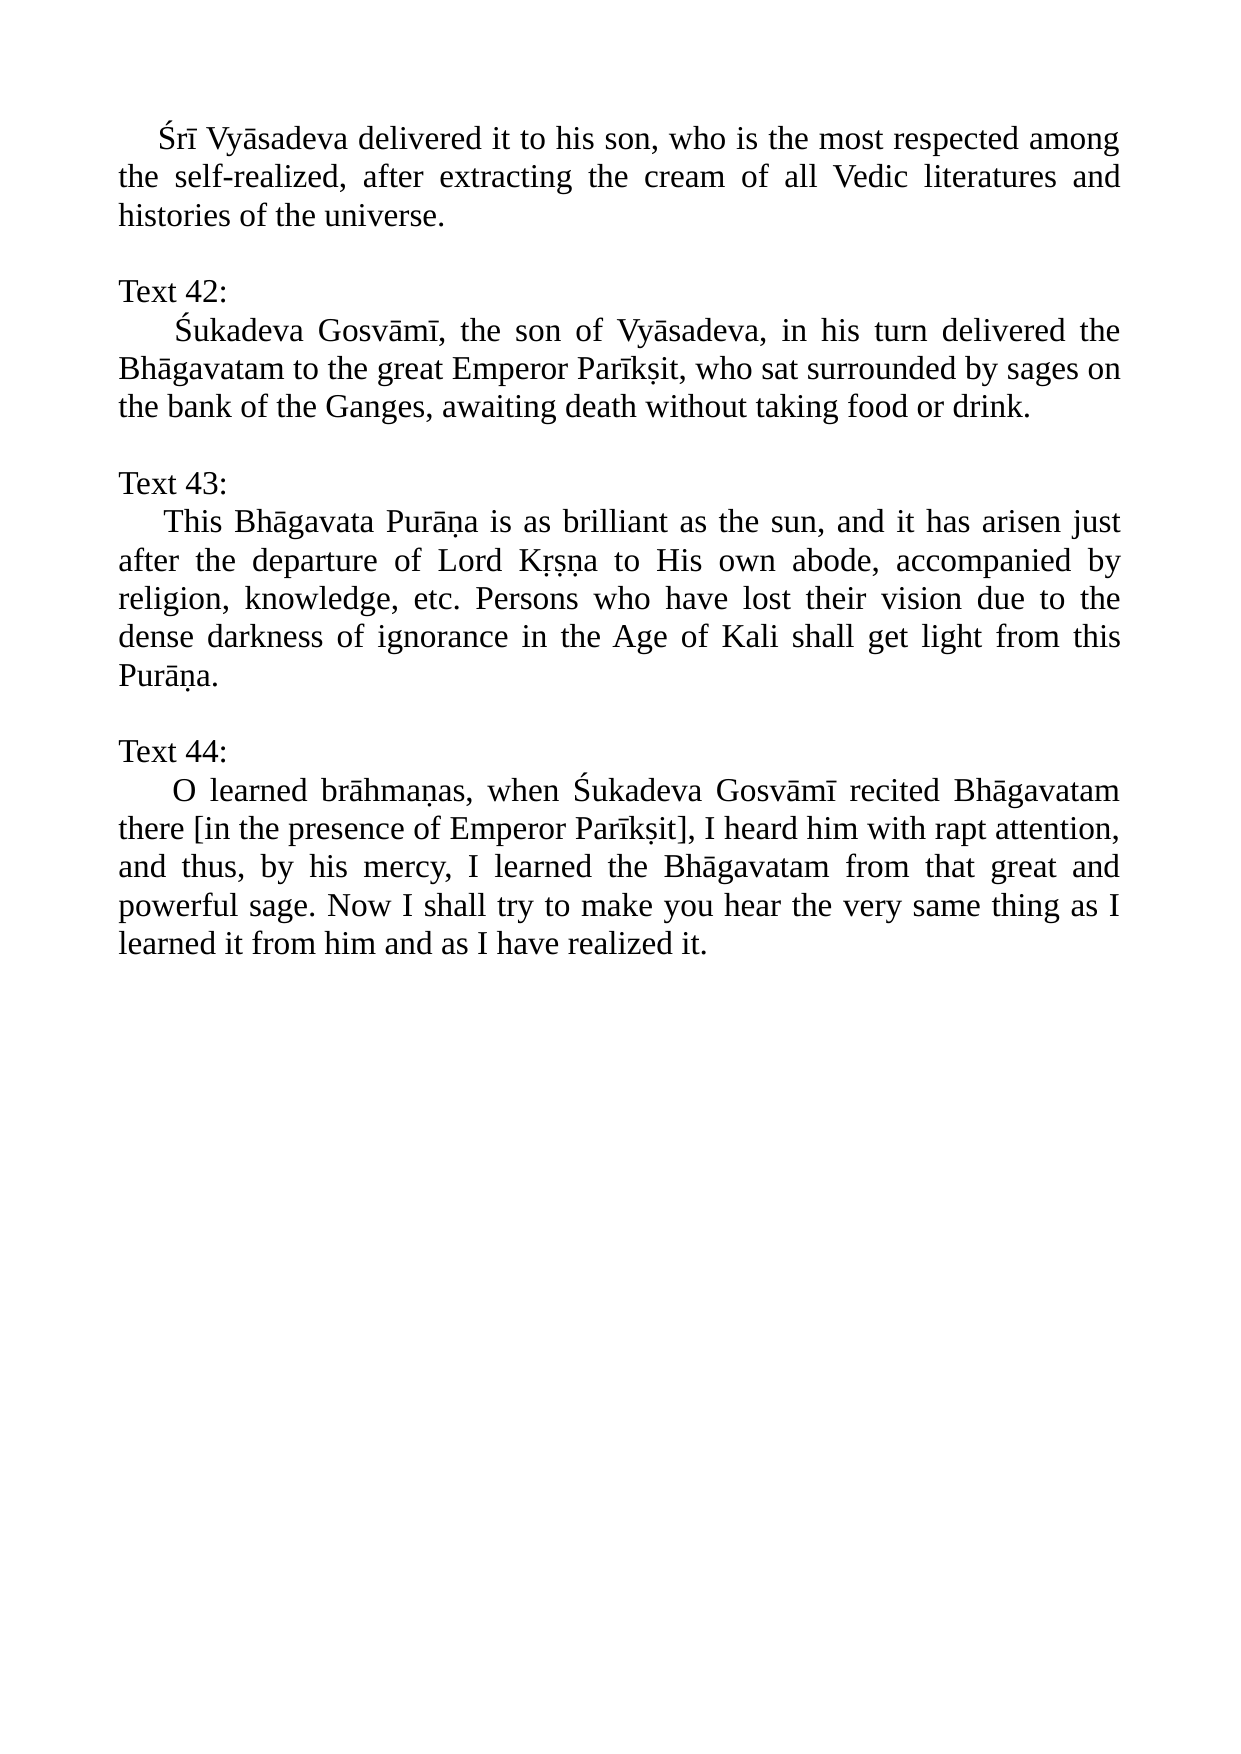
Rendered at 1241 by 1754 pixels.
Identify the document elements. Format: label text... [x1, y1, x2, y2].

text Text 44: [118, 731, 1122, 770]
text This Bhāgavata Purāṇa is as brilliant as the sun, and it has arisen just after the departure of Lord Kṛṣṇa to His own abode, accompanied by religion, knowledge, etc. Persons who have lost their vision due to the dense darkness of ignorance in the Age of Kali shall get light from this Purāṇa. [118, 501, 1122, 693]
text Text 43: [118, 463, 1122, 501]
text Śukadeva Gosvāmī, the son of Vyāsadeva, in his turn delivered the Bhāgavatam to the great Emperor Parīkṣit, who sat surrounded by sages on the bank of the Ganges, awaiting death without taking food or drink. [118, 310, 1122, 425]
text Text 42: [118, 271, 1122, 310]
text O learned brāhmaṇas, when Śukadeva Gosvāmī recited Bhāgavatam there [in the presence of Emperor Parīkṣit], I heard him with rapt attention, and thus, by his mercy, I learned the Bhāgavatam from that great and powerful sage. Now I shall try to make you hear the very same thing as I learned it from him and as I have realized it. [118, 770, 1122, 961]
text Śrī Vyāsadeva delivered it to his son, who is the most respected among the self-realized, after extracting the cream of all Vedic literatures and histories of the universe. [118, 118, 1122, 233]
